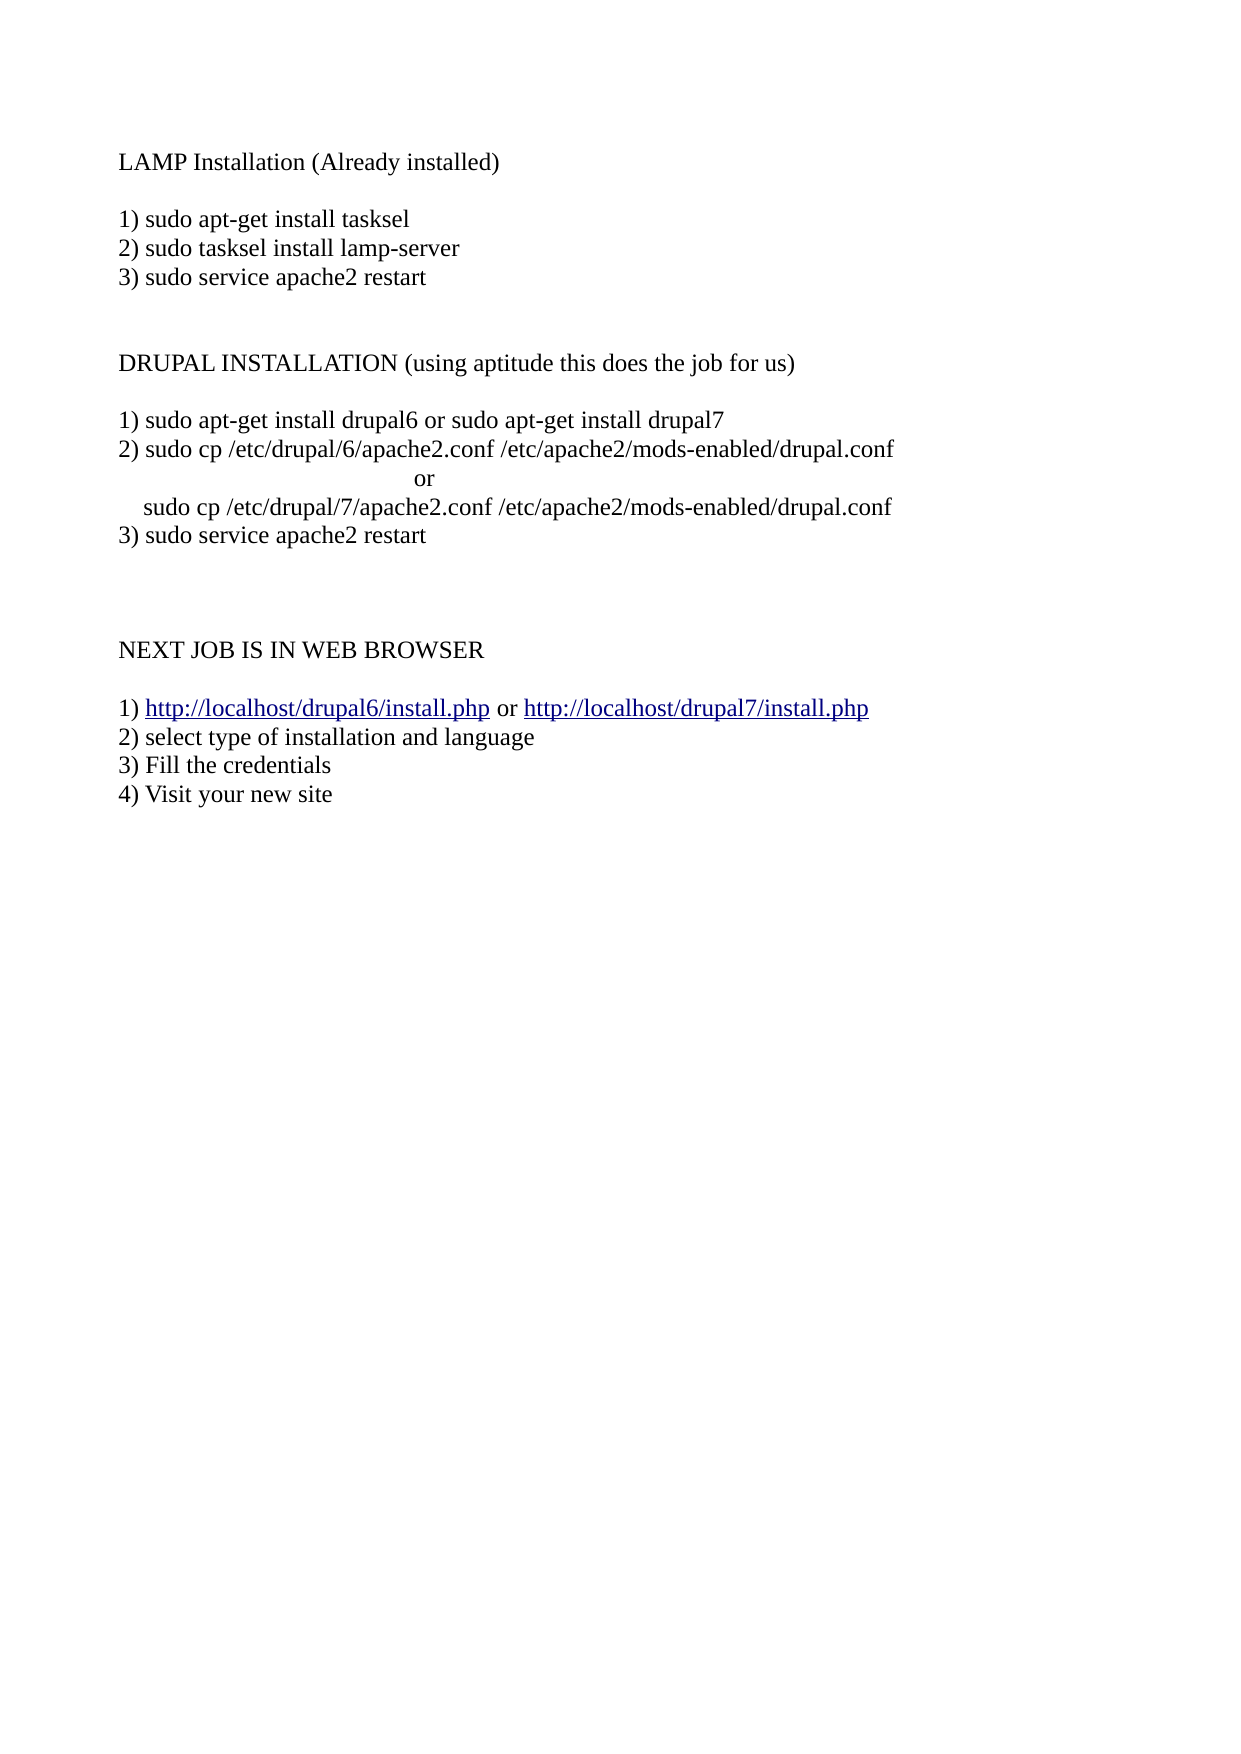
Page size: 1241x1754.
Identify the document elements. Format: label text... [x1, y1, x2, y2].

text 2) select type of installation and language [118, 722, 1122, 751]
text or [118, 463, 1122, 492]
text LAMP Installation (Already installed) [118, 147, 1122, 176]
text 2) sudo tasksel install lamp-server [118, 233, 1122, 262]
text 2) sudo cp /etc/drupal/6/apache2.conf /etc/apache2/mods-enabled/drupal.conf [118, 434, 1122, 463]
text DRUPAL INSTALLATION (using aptitude this does the job for us) [118, 348, 1122, 377]
text NEXT JOB IS IN WEB BROWSER [118, 636, 1122, 664]
text 1) sudo apt-get install drupal6 or sudo apt-get install drupal7 [118, 406, 1122, 434]
text 3) Fill the credentials [118, 751, 1122, 779]
text 1) http://localhost/drupal6/install.php or http://localhost/drupal7/install.php [118, 693, 1122, 722]
text sudo cp /etc/drupal/7/apache2.conf /etc/apache2/mods-enabled/drupal.conf [118, 492, 1122, 521]
text 3) sudo service apache2 restart [118, 521, 1122, 549]
text 4) Visit your new site [118, 779, 1122, 808]
text 3) sudo service apache2 restart [118, 262, 1122, 291]
text 1) sudo apt-get install tasksel [118, 204, 1122, 233]
